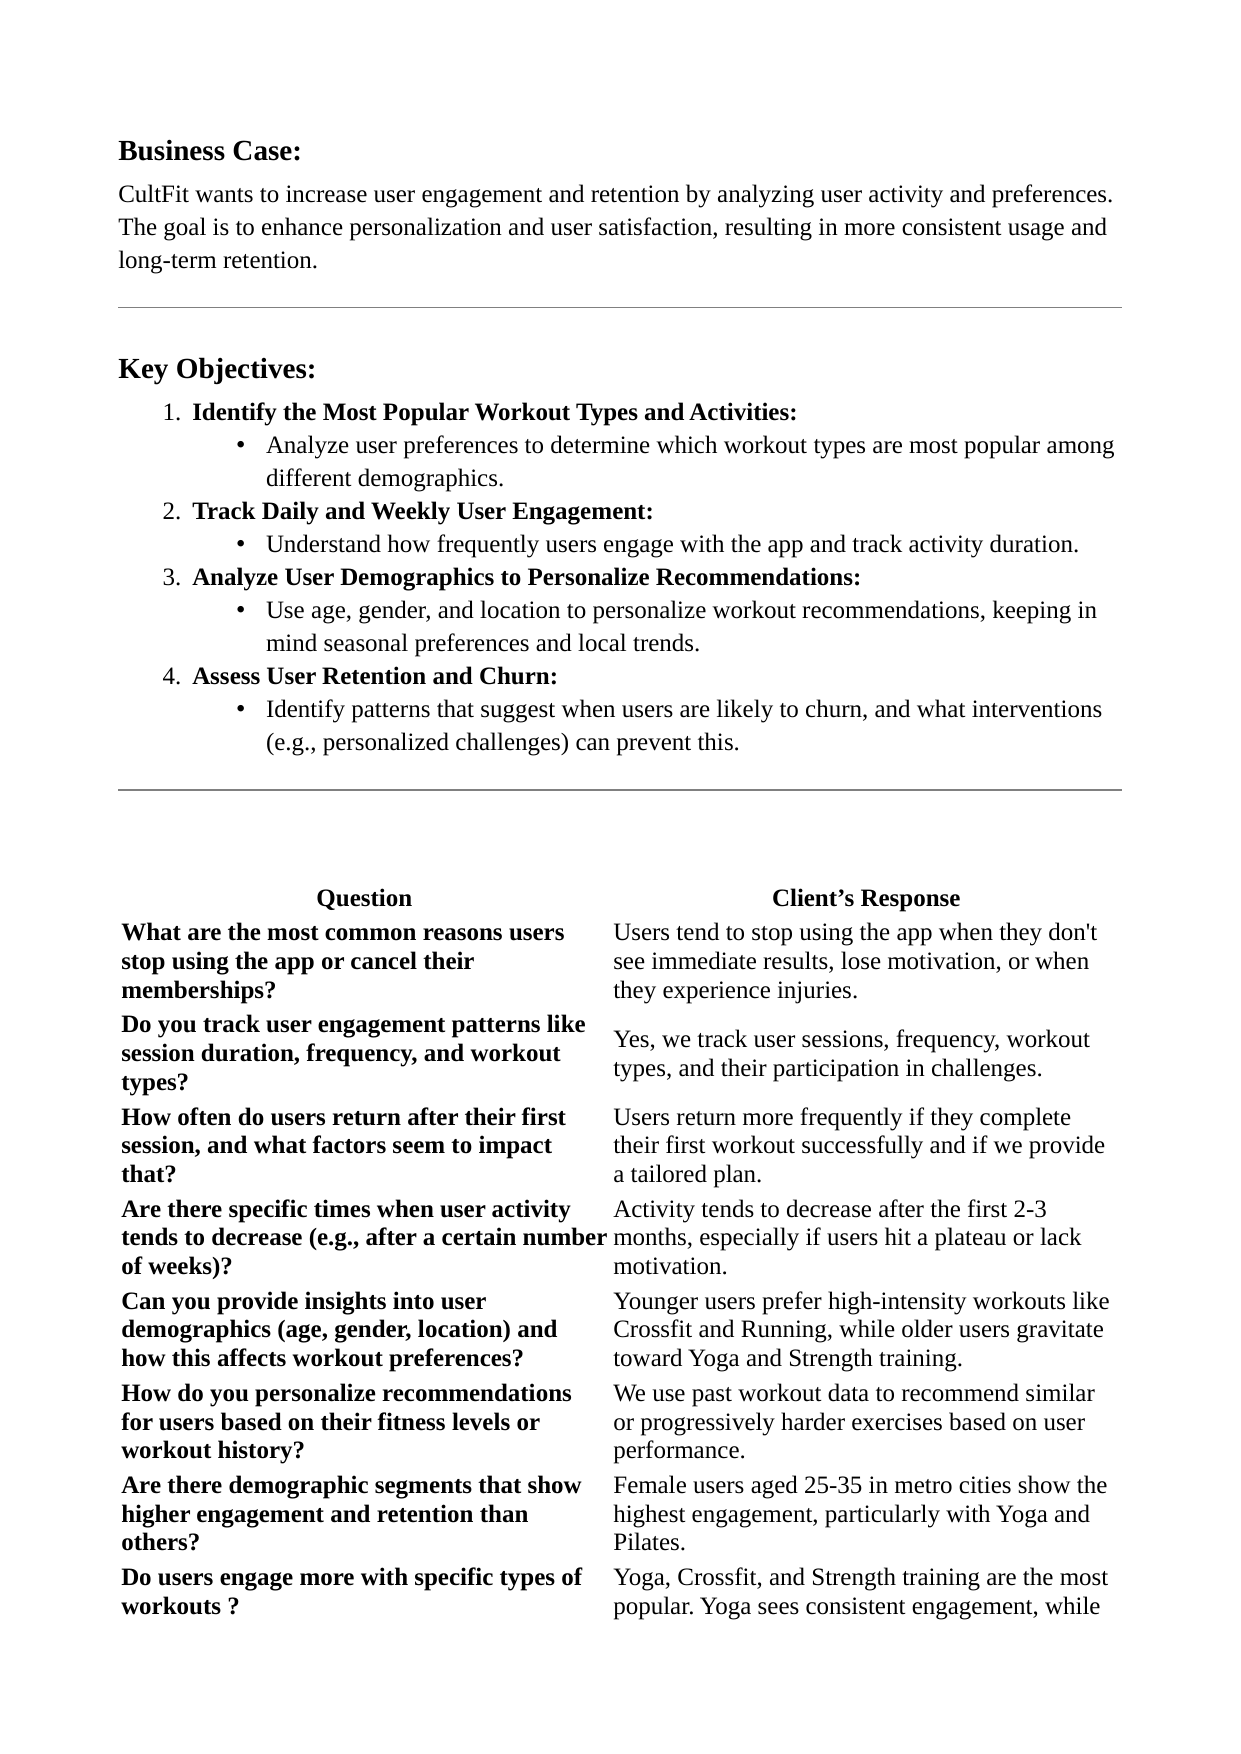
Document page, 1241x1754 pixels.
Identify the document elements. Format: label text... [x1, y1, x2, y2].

table_cell Female users aged 25-35 in metro cities show the highest engagement, particularly with Yoga and Pilates. [610, 1467, 1122, 1559]
subtitle Business Case: [118, 133, 1122, 166]
list Analyze user preferences to determine which workout types are most popular among different demographics. [236, 430, 1122, 492]
list Identify patterns that suggest when users are likely to churn, and what interventions (e.g., personalized challenges) can prevent this. [236, 694, 1122, 756]
table_cell Can you provide insights into user demographics (age, gender, location) and how this affects workout preferences? [118, 1283, 610, 1375]
list Track Daily and Weekly User Engagement: [162, 496, 1122, 525]
table_cell Yes, we track user sessions, frequency, workout types, and their participation in challenges. [610, 1007, 1122, 1099]
list Understand how frequently users engage with the app and track activity duration. [236, 529, 1122, 558]
table_cell Younger users prefer high-intensity workouts like Crossfit and Running, while older users gravitate toward Yoga and Strength training. [610, 1283, 1122, 1375]
table_cell Yoga, Crossfit, and Strength training are the most popular. Yoga sees consistent engagement, while [610, 1559, 1122, 1622]
table_header Client’s Response [610, 880, 1122, 914]
table_cell Users return more frequently if they complete their first workout successfully and if we provide a tailored plan. [610, 1099, 1122, 1191]
table_cell Do users engage more with specific types of workouts ? [118, 1559, 610, 1622]
table_cell How do you personalize recommendations for users based on their fitness levels or workout history? [118, 1375, 610, 1467]
table_cell Users tend to stop using the app when they don't see immediate results, lose motivation, or when they experience injuries. [610, 915, 1122, 1007]
text CultFit wants to increase user engagement and retention by analyzing user activity and preferences. The goal is to enhance personalization and user satisfaction, resulting in more consistent usage and long-term retention. [118, 179, 1122, 273]
table_header Question [118, 880, 610, 914]
table_cell Are there demographic segments that show higher engagement and retention than others? [118, 1467, 610, 1559]
table_cell Do you track user engagement patterns like session duration, frequency, and workout types? [118, 1007, 610, 1099]
list Identify the Most Popular Workout Types and Activities: [162, 397, 1122, 426]
subtitle Key Objectives: [118, 351, 1122, 385]
table_cell What are the most common reasons users stop using the app or cancel their memberships? [118, 915, 610, 1007]
table_cell Activity tends to decrease after the first 2-3 months, especially if users hit a plateau or lack motivation. [610, 1191, 1122, 1283]
table_cell We use past workout data to recommend similar or progressively harder exercises based on user performance. [610, 1375, 1122, 1467]
list Assess User Retention and Churn: [162, 661, 1122, 690]
table_cell How often do users return after their first session, and what factors seem to impact that? [118, 1099, 610, 1191]
list Analyze User Demographics to Personalize Recommendations: [162, 562, 1122, 591]
list Use age, gender, and location to personalize workout recommendations, keeping in mind seasonal preferences and local trends. [236, 595, 1122, 657]
table_cell Are there specific times when user activity tends to decrease (e.g., after a certain number of weeks)? [118, 1191, 610, 1283]
